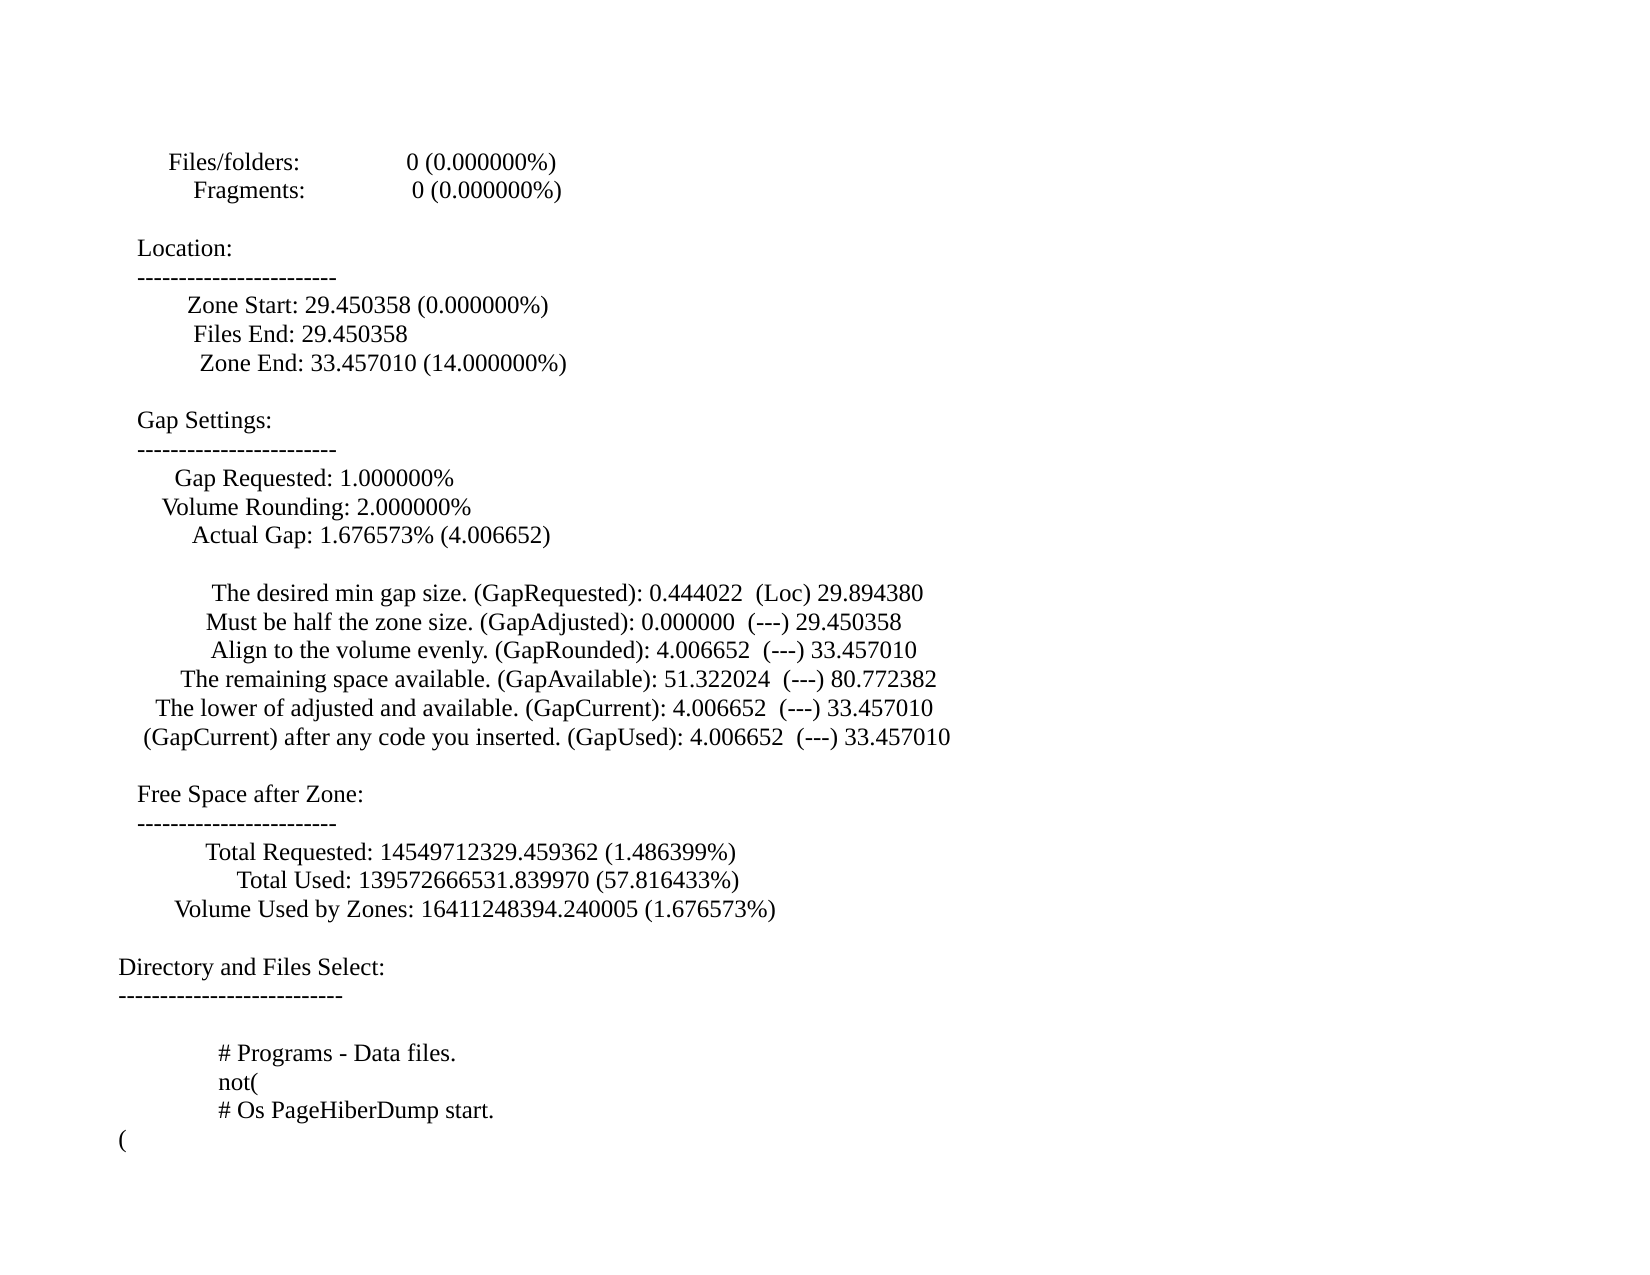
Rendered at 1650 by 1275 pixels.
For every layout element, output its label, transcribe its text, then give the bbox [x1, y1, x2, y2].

text Total Requested: 14549712329.459362 (1.486399%) [118, 837, 1532, 866]
text The desired min gap size. (GapRequested): 0.444022 (Loc) 29.894380 [118, 578, 1532, 607]
text not( [118, 1067, 1532, 1096]
text Gap Settings: [118, 406, 1532, 434]
text Gap Requested: 1.000000% [118, 463, 1532, 492]
text Must be half the zone size. (GapAdjusted): 0.000000 (---) 29.450358 [118, 607, 1532, 636]
text # Programs - Data files. [118, 1038, 1532, 1067]
text ------------------------ [118, 262, 1532, 291]
text Directory and Files Select: [118, 952, 1532, 981]
text Zone End: 33.457010 (14.000000%) [118, 348, 1532, 377]
text (GapCurrent) after any code you inserted. (GapUsed): 4.006652 (---) 33.457010 [118, 722, 1532, 751]
text ( [118, 1124, 1532, 1153]
text The lower of adjusted and available. (GapCurrent): 4.006652 (---) 33.457010 [118, 693, 1532, 722]
text Zone Start: 29.450358 (0.000000%) [118, 291, 1532, 319]
text Align to the volume evenly. (GapRounded): 4.006652 (---) 33.457010 [118, 636, 1532, 664]
text Volume Rounding: 2.000000% [118, 492, 1532, 521]
text Location: [118, 233, 1532, 262]
text # Os PageHiberDump start. [118, 1096, 1532, 1124]
text Files End: 29.450358 [118, 319, 1532, 348]
text The remaining space available. (GapAvailable): 51.322024 (---) 80.772382 [118, 664, 1532, 693]
text Actual Gap: 1.676573% (4.006652) [118, 521, 1532, 549]
text Files/folders: 0 (0.000000%) [118, 147, 1532, 176]
text --------------------------- [118, 981, 1532, 1009]
text ------------------------ [118, 434, 1532, 463]
text Free Space after Zone: [118, 779, 1532, 808]
text Volume Used by Zones: 16411248394.240005 (1.676573%) [118, 894, 1532, 923]
text Total Used: 139572666531.839970 (57.816433%) [118, 866, 1532, 894]
text ------------------------ [118, 808, 1532, 837]
text Fragments: 0 (0.000000%) [118, 176, 1532, 204]
